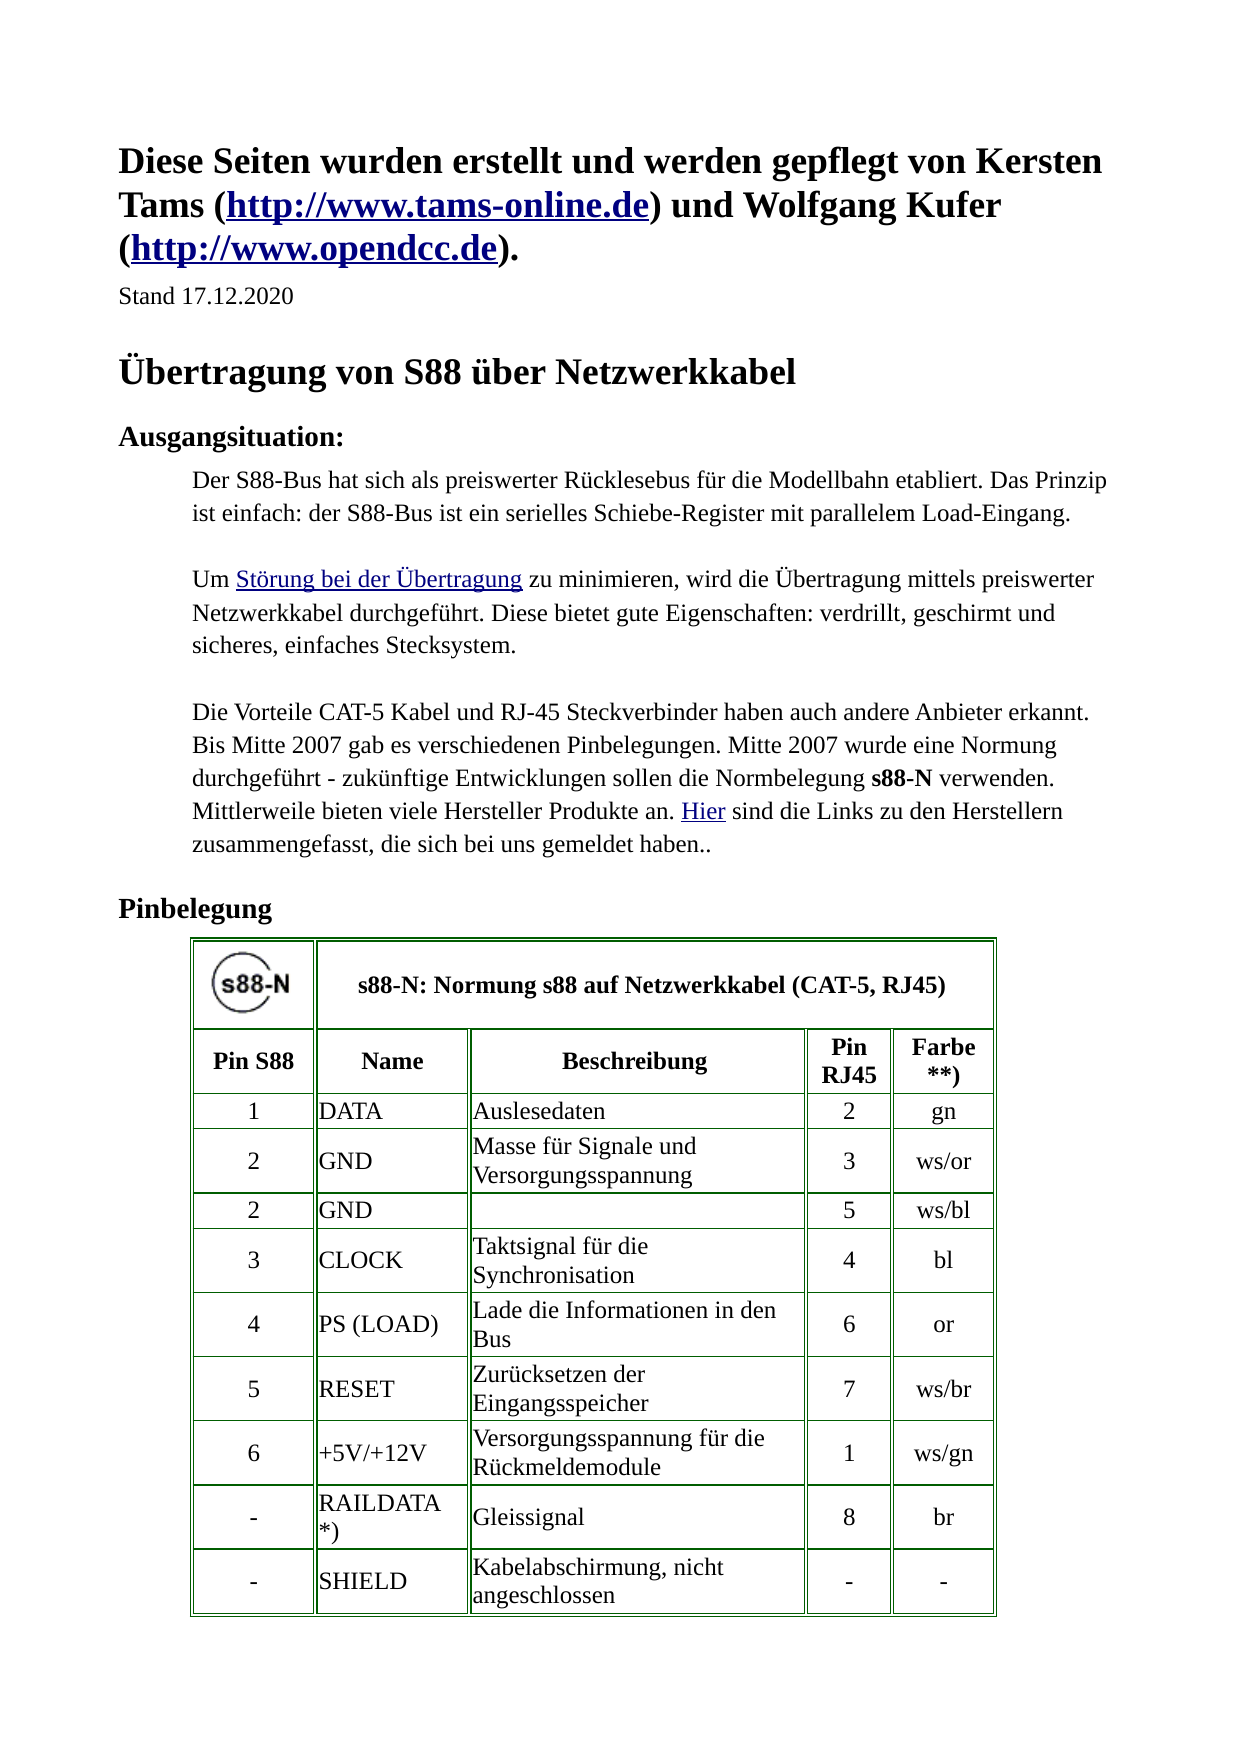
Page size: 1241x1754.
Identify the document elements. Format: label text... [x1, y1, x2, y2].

table_cell 1 [808, 1421, 890, 1484]
subtitle Ausgangsituation: [118, 419, 1122, 453]
table_cell 2 [808, 1094, 890, 1128]
table_cell 4 [808, 1229, 890, 1292]
table_cell bl [894, 1229, 993, 1292]
table_header s88-N: Normung s88 auf Netzwerkkabel (CAT-5, RJ45) [318, 942, 993, 1028]
table_cell RESET [318, 1357, 467, 1420]
table_cell 5 [808, 1194, 890, 1227]
table_cell DATA [318, 1094, 467, 1128]
table_cell 4 [194, 1293, 313, 1356]
table_cell br [894, 1486, 993, 1548]
table_cell Masse für Signale und Versorgungsspannung [472, 1129, 804, 1192]
table_cell Lade die Informationen in den Bus [472, 1293, 804, 1356]
table_cell 3 [808, 1129, 890, 1192]
table_cell SHIELD [318, 1550, 467, 1612]
table_cell RAILDATA *) [318, 1486, 467, 1548]
list Der S88-Bus hat sich als preiswerter Rücklesebus für die Modellbahn etabliert. Das Prinzip ist einfach: der S88-Bus ist ein serielles Schiebe-Register mit parallelem Load-Eingang. Um Störung bei der Übertragung zu minimieren, wird die Übertragung mittels preiswerter Netzwerkkabel durchgeführt. Diese bietet gute Eigenschaften: verdrillt, geschirmt und sicheres, einfaches Stecksystem. Die Vorteile CAT-5 Kabel und RJ-45 Steckverbinder haben auch andere Anbieter erkannt. Bis Mitte 2007 gab es verschiedenen Pinbelegungen. Mitte 2007 wurde eine Normung durchgeführt - zukünftige Entwicklungen sollen die Normbelegung s88-N verwenden. Mittlerweile bieten viele Hersteller Produkte an. Hier sind die Links zu den Herstellern zusammengefasst, die sich bei uns gemeldet haben.. [162, 466, 1122, 857]
table_cell Pin RJ45 [808, 1030, 890, 1092]
table_cell ws/or [894, 1129, 993, 1192]
table_cell 6 [194, 1421, 313, 1484]
table_cell Taktsignal für die Synchronisation [472, 1229, 804, 1292]
table_cell +5V/+12V [318, 1421, 467, 1484]
table_cell 2 [194, 1129, 313, 1192]
table_cell 2 [194, 1194, 313, 1227]
subtitle Diese Seiten wurden erstellt und werden gepflegt von Kersten Tams (http://www.tams-online.de) und Wolfgang Kufer (http://www.opendcc.de). [118, 139, 1122, 268]
subtitle Pinbelegung [118, 891, 1122, 924]
table_cell 8 [808, 1486, 890, 1548]
table_cell Pin S88 [194, 1030, 313, 1092]
subtitle Übertragung von S88 über Netzwerkkabel [118, 349, 1122, 392]
table_cell PS (LOAD) [318, 1293, 467, 1356]
table_cell Name [318, 1030, 467, 1092]
table_cell 5 [194, 1357, 313, 1420]
table_cell 1 [194, 1094, 313, 1128]
table_cell Farbe **) [894, 1030, 993, 1092]
table_cell GND [318, 1129, 467, 1192]
table_cell CLOCK [318, 1229, 467, 1292]
table_cell - [194, 1486, 313, 1548]
table_cell ws/bl [894, 1194, 993, 1227]
table_cell GND [318, 1194, 467, 1227]
table_cell ws/gn [894, 1421, 993, 1484]
table_header [194, 942, 313, 1028]
table_cell - [194, 1550, 313, 1612]
table_cell Kabelabschirmung, nicht angeschlossen [472, 1550, 804, 1612]
table_cell 7 [808, 1357, 890, 1420]
table_cell gn [894, 1094, 993, 1128]
table_cell or [894, 1293, 993, 1356]
table_cell Auslesedaten [472, 1094, 804, 1128]
picture [201, 944, 300, 1020]
table_cell ws/br [894, 1357, 993, 1420]
table_cell Zurücksetzen der Eingangsspeicher [472, 1357, 804, 1420]
table_cell Gleissignal [472, 1486, 804, 1548]
table_cell Beschreibung [472, 1030, 804, 1092]
table_cell Versorgungsspannung für die Rückmeldemodule [472, 1421, 804, 1484]
text Stand 17.12.2020 [118, 281, 1122, 309]
table_cell - [894, 1550, 993, 1612]
table_cell 3 [194, 1229, 313, 1292]
table_cell [472, 1194, 804, 1227]
table_cell 6 [808, 1293, 890, 1356]
table_cell - [808, 1550, 890, 1612]
